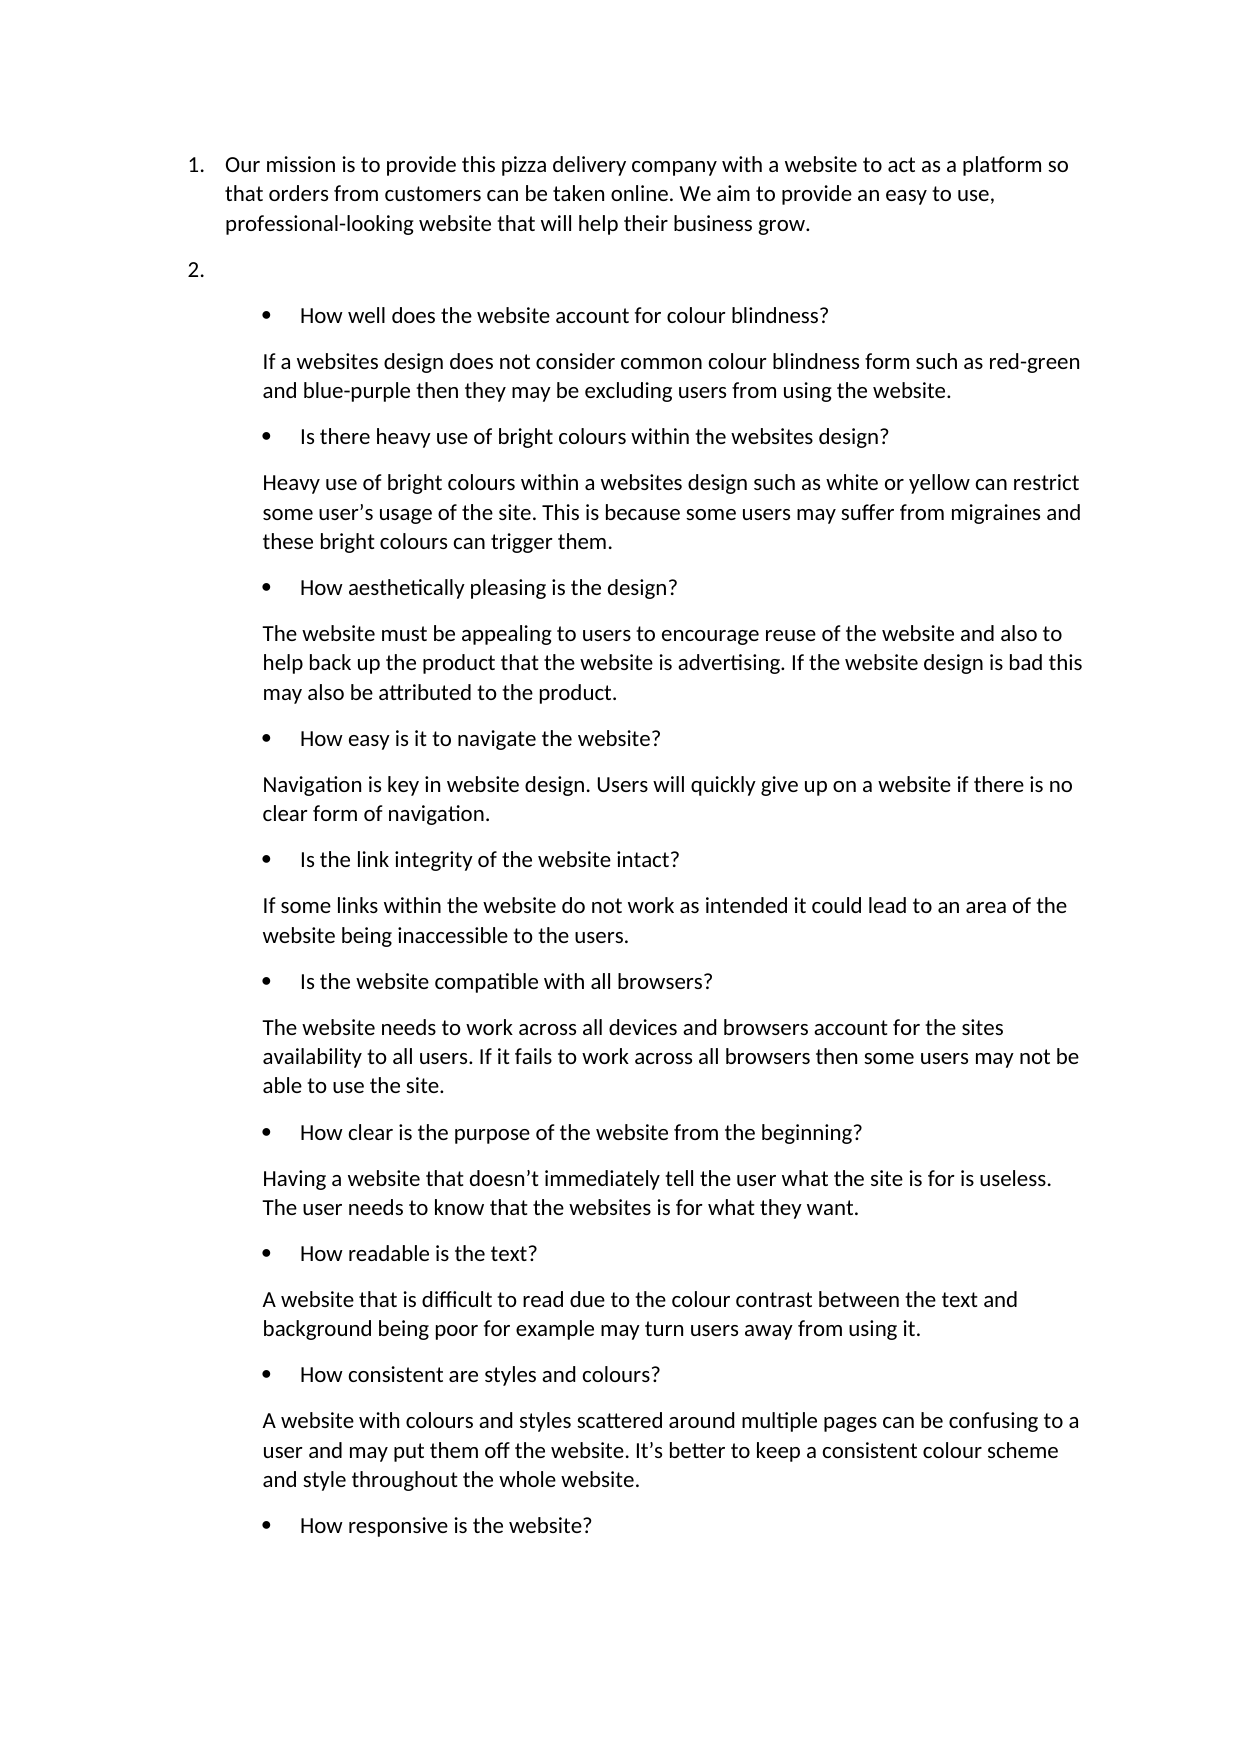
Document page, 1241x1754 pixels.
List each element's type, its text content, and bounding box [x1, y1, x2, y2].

list How readable is the text? [262, 1239, 1090, 1267]
list How aesthetically pleasing is the design? [262, 573, 1090, 601]
list How easy is it to navigate the website? [262, 724, 1090, 752]
list Is the website compatible with all browsers? [262, 967, 1090, 995]
text Navigation is key in website design. Users will quickly give up on a website if there is no clear form of navigation. [262, 770, 1090, 827]
text The website needs to work across all devices and browsers account for the sites availability to all users. If it fails to work across all browsers then some users may not be able to use the site. [262, 1013, 1090, 1100]
list How responsive is the website? [262, 1511, 1090, 1539]
list How clear is the purpose of the website from the beginning? [262, 1118, 1090, 1146]
list Is there heavy use of bright colours within the websites design? [262, 422, 1090, 450]
list Is the link integrity of the website intact? [262, 845, 1090, 873]
text Heavy use of bright colours within a websites design such as white or yellow can restrict some user’s usage of the site. This is because some users may suffer from migraines and these bright colours can trigger them. [262, 468, 1090, 555]
text Having a website that doesn’t immediately tell the user what the site is for is useless. The user needs to know that the websites is for what they want. [262, 1164, 1090, 1221]
text The website must be appealing to users to encourage reuse of the website and also to help back up the product that the website is advertising. If the website design is bad this may also be attributed to the product. [262, 619, 1090, 706]
list Our mission is to provide this pizza delivery company with a website to act as a platform so that orders from customers can be taken online. We aim to provide an easy to use, professional-looking website that will help their business grow. [187, 150, 1090, 237]
text A website with colours and styles scattered around multiple pages can be confusing to a user and may put them off the website. It’s better to keep a consistent colour scheme and style throughout the whole website. [262, 1407, 1090, 1493]
list How well does the website account for colour blindness? [262, 301, 1090, 329]
text A website that is difficult to read due to the colour contrast between the text and background being poor for example may turn users away from using it. [262, 1285, 1090, 1343]
text If a websites design does not consider common colour blindness form such as red-green and blue-purple then they may be excluding users from using the website. [262, 347, 1090, 404]
text If some links within the website do not work as intended it could lead to an area of the website being inaccessible to the users. [262, 891, 1090, 949]
list How consistent are styles and colours? [262, 1361, 1090, 1389]
